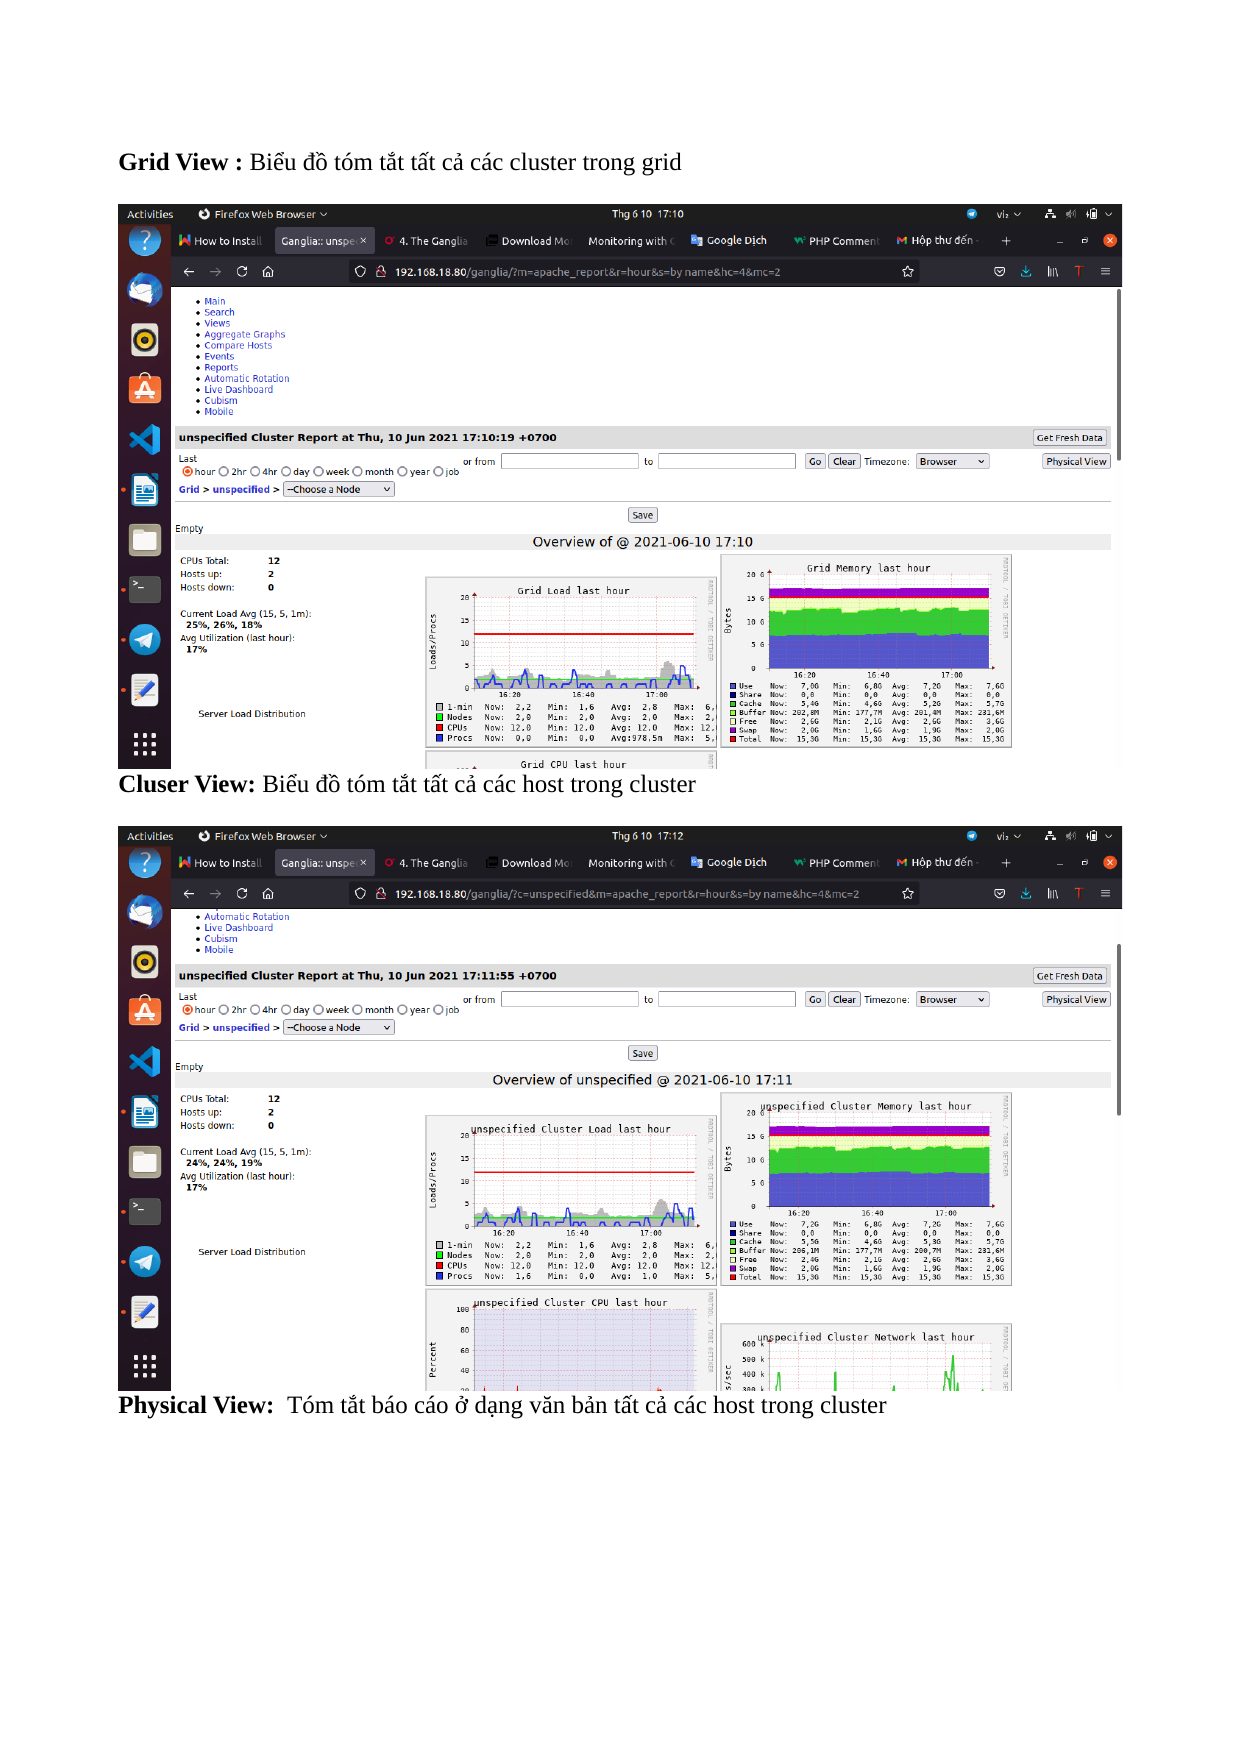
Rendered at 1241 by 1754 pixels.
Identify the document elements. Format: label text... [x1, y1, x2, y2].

text Physical View: Tóm tắt báo cáo ở dạng văn bản tất cả các host trong cluster [118, 1391, 1122, 1419]
picture [118, 826, 1123, 1391]
picture [118, 204, 1123, 769]
text Grid View : Biểu đồ tóm tắt tất cả các cluster trong grid [118, 147, 1122, 176]
text Cluser View: Biểu đồ tóm tắt tất cả các host trong cluster [118, 769, 1122, 797]
